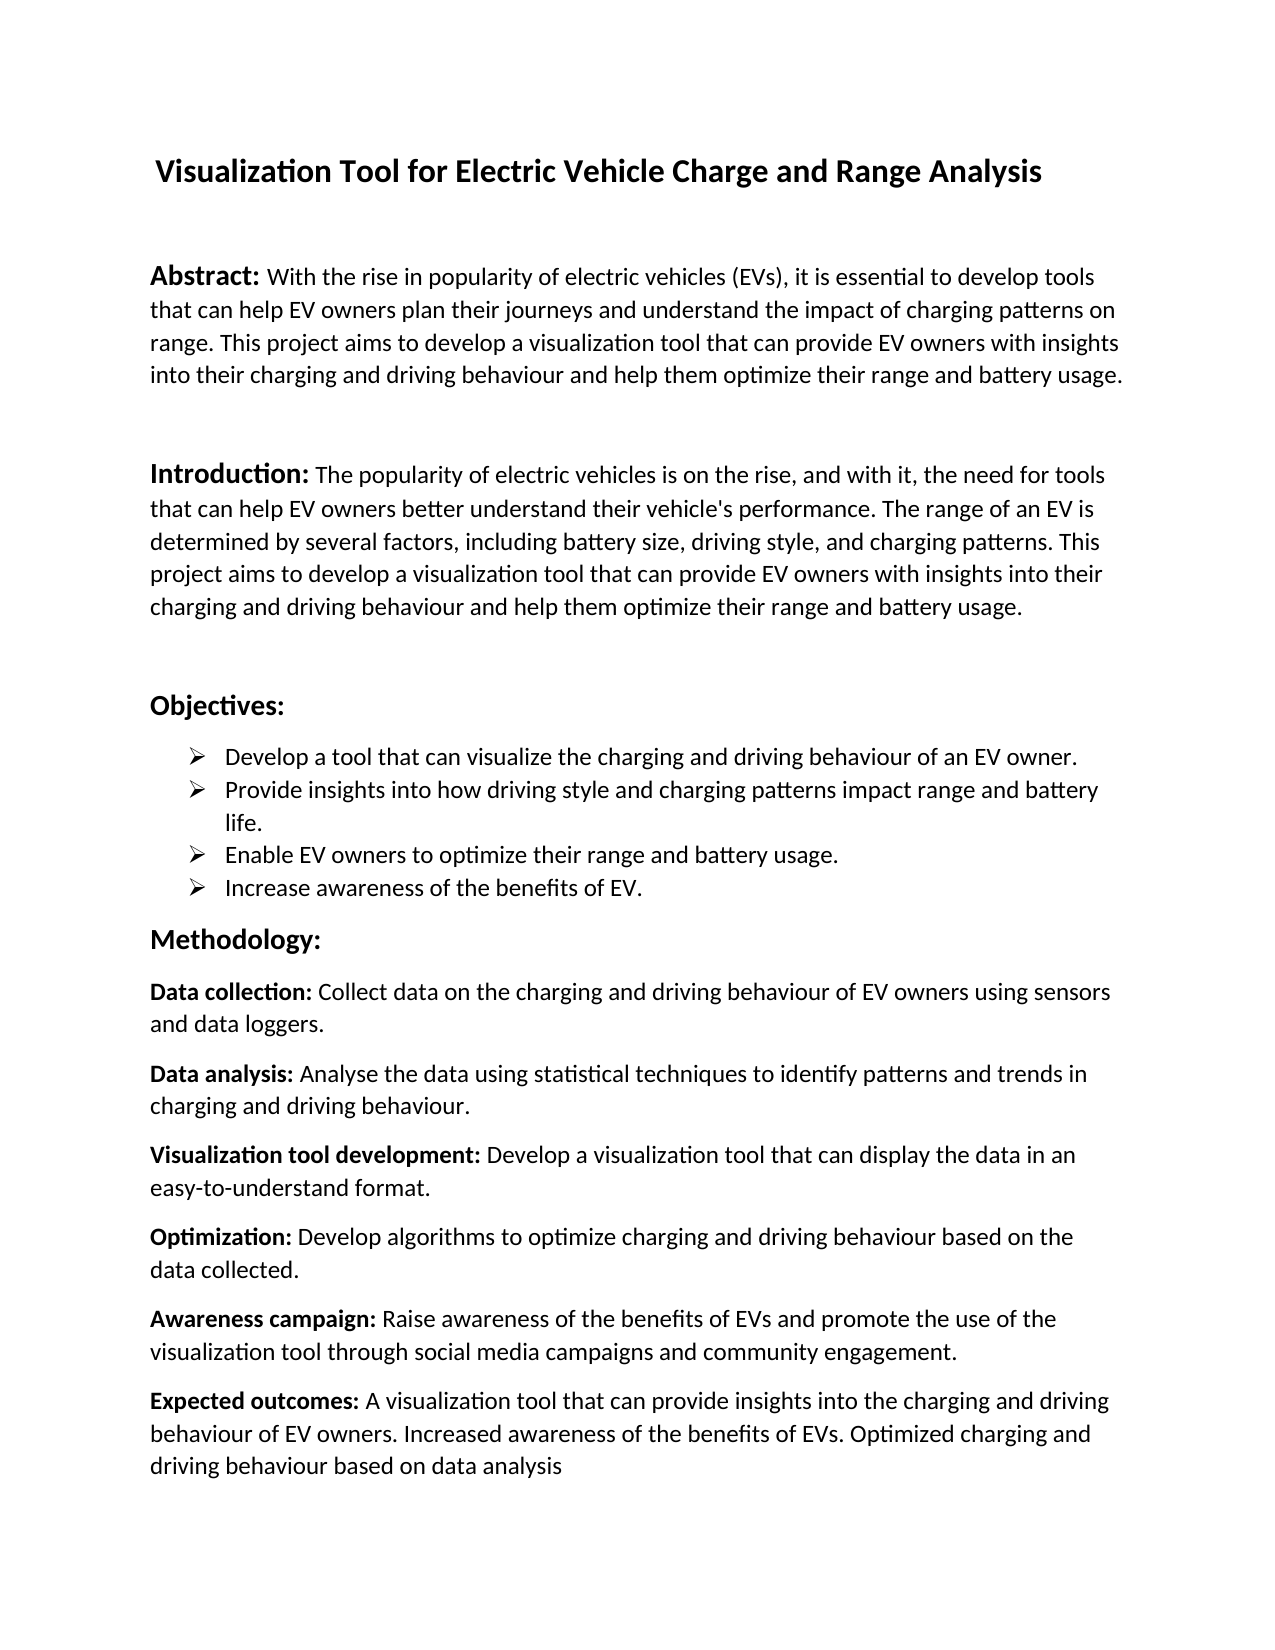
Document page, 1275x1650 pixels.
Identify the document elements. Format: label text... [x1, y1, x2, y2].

list Provide insights into how driving style and charging patterns impact range and battery life. [187, 774, 1125, 837]
text Methodology: [150, 921, 1125, 957]
text Objectives: [150, 687, 1125, 722]
text Data analysis: Analyse the data using statistical techniques to identify patterns and trends in charging and driving behaviour. [150, 1058, 1125, 1121]
list Enable EV owners to optimize their range and battery usage. [187, 839, 1125, 870]
text Abstract: With the rise in popularity of electric vehicles (EVs), it is essential to develop tools that can help EV owners plan their journeys and understand the impact of charging patterns on range. This project aims to develop a visualization tool that can provide EV owners with insights into their charging and driving behaviour and help them optimize their range and battery usage. [150, 257, 1125, 390]
text Expected outcomes: A visualization tool that can provide insights into the charging and driving behaviour of EV owners. Increased awareness of the benefits of EVs. Optimized charging and driving behaviour based on data analysis [150, 1385, 1125, 1481]
text Visualization Tool for Electric Vehicle Charge and Range Analysis [150, 150, 1125, 191]
list Increase awareness of the benefits of EV. [187, 872, 1125, 902]
text Awareness campaign: Raise awareness of the benefits of EVs and promote the use of the visualization tool through social media campaigns and community engagement. [150, 1303, 1125, 1367]
text Introduction: The popularity of electric vehicles is on the rise, and with it, the need for tools that can help EV owners better understand their vehicle's performance. The range of an EV is determined by several factors, including battery size, driving style, and charging patterns. This project aims to develop a visualization tool that can provide EV owners with insights into their charging and driving behaviour and help them optimize their range and battery usage. [150, 456, 1125, 622]
text Optimization: Develop algorithms to optimize charging and driving behaviour based on the data collected. [150, 1222, 1125, 1285]
text Visualization tool development: Develop a visualization tool that can display the data in an easy-to-understand format. [150, 1140, 1125, 1203]
list Develop a tool that can visualize the charging and driving behaviour of an EV owner. [187, 742, 1125, 772]
text Data collection: Collect data on the charging and driving behaviour of EV owners using sensors and data loggers. [150, 976, 1125, 1039]
